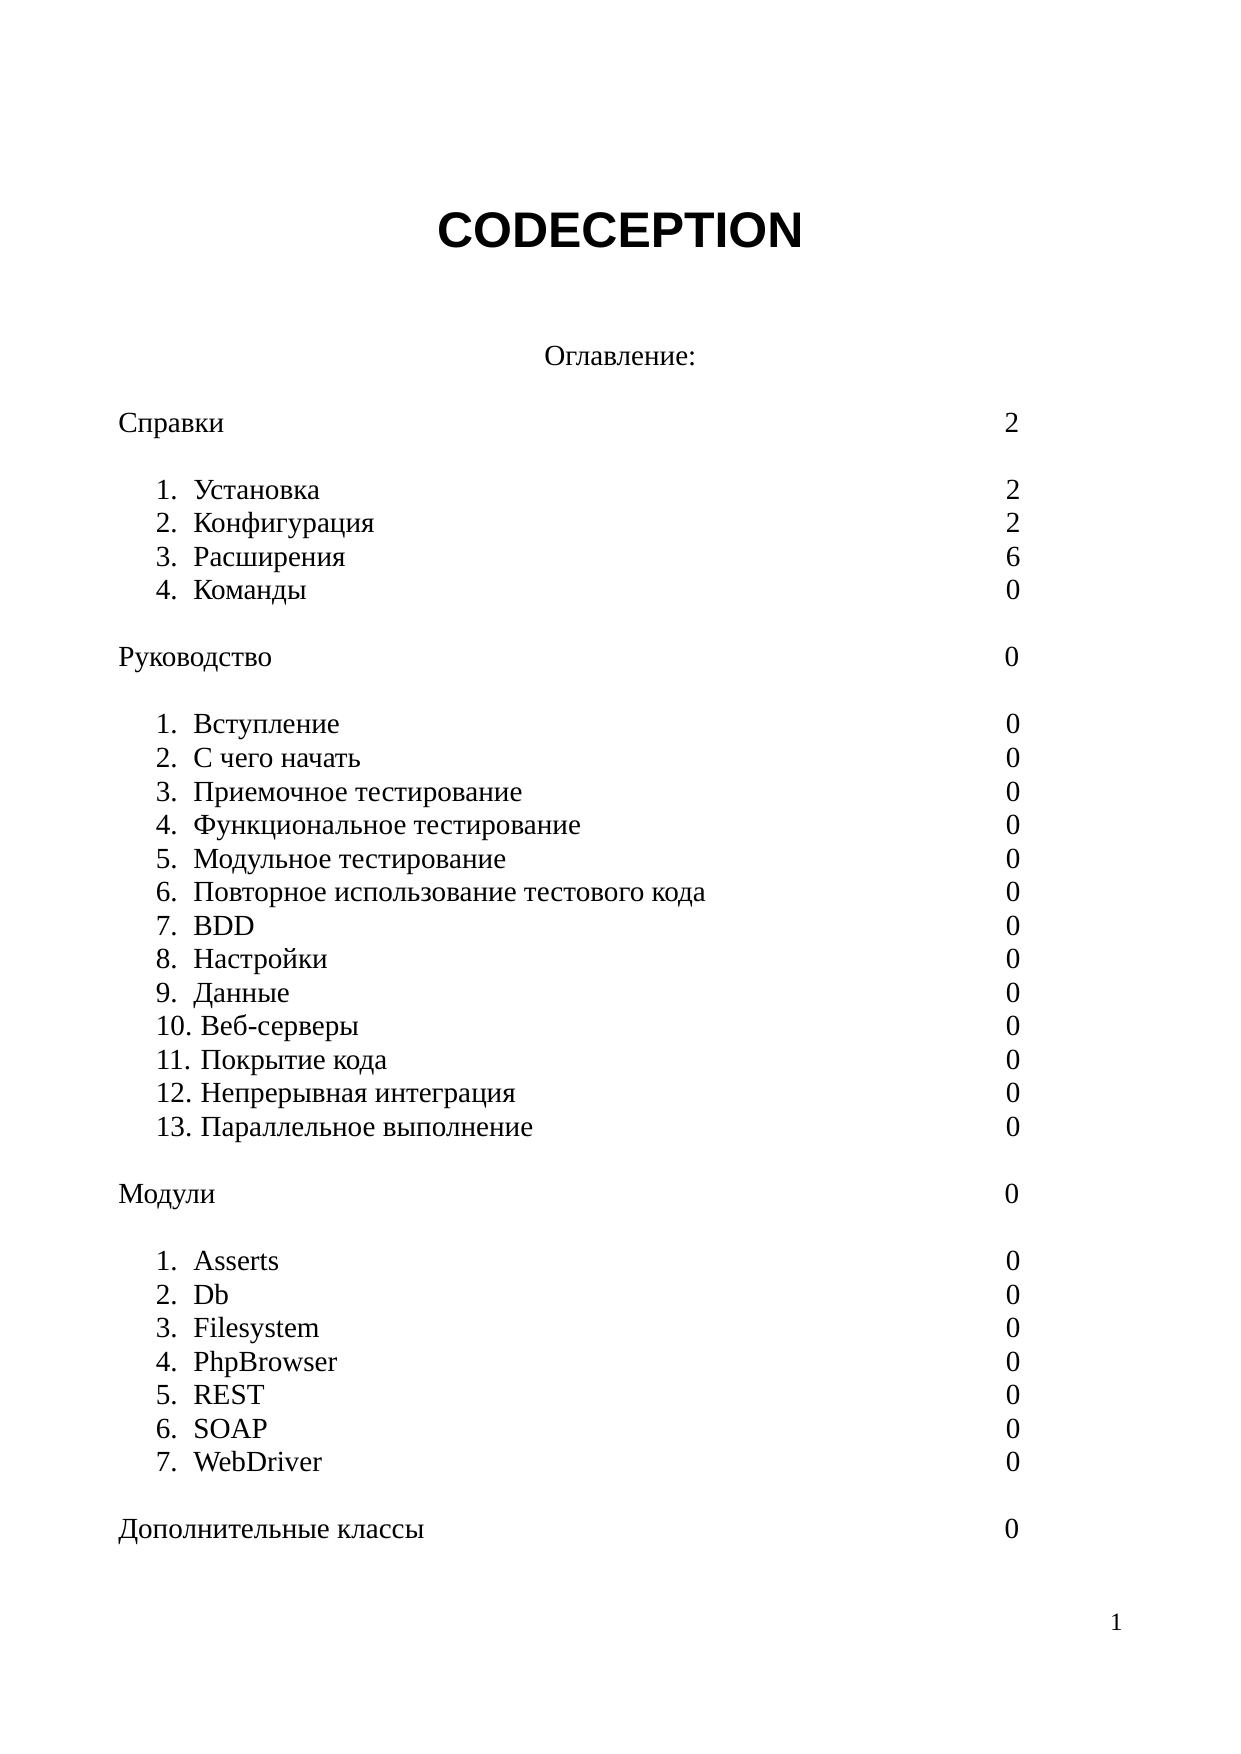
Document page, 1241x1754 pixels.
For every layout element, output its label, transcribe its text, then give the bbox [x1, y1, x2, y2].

text Дополнительные классы 0 [118, 1512, 1122, 1545]
list Db 0 [156, 1277, 1122, 1310]
list Установка 2 [156, 472, 1122, 505]
list Конфигурация 2 [156, 505, 1122, 539]
list SOAP 0 [156, 1411, 1122, 1444]
list Команды 0 [156, 572, 1122, 606]
list Asserts 0 [156, 1243, 1122, 1277]
list Данные 0 [156, 975, 1122, 1008]
list Непрерывная интеграция 0 [156, 1076, 1122, 1109]
text Модули 0 [118, 1176, 1122, 1210]
list Настройки 0 [156, 941, 1122, 975]
text Оглавление: [118, 338, 1122, 371]
list Параллельное выполнение 0 [156, 1109, 1122, 1143]
list Приемочное тестирование 0 [156, 774, 1122, 807]
list Функциональное тестирование 0 [156, 807, 1122, 841]
text Руководство 0 [118, 639, 1122, 673]
list BDD 0 [156, 908, 1122, 941]
list Повторное использование тестового кода 0 [156, 874, 1122, 908]
list Модульное тестирование 0 [156, 841, 1122, 874]
subtitle CODECEPTION [118, 201, 1122, 258]
list С чего начать 0 [156, 740, 1122, 774]
list PhpBrowser 0 [156, 1344, 1122, 1377]
list Веб-серверы 0 [156, 1008, 1122, 1042]
list Вступление 0 [156, 707, 1122, 740]
list WebDriver 0 [156, 1444, 1122, 1478]
list Filesystem 0 [156, 1310, 1122, 1344]
list REST 0 [156, 1377, 1122, 1411]
list Расширения 6 [156, 539, 1122, 572]
list Покрытие кода 0 [156, 1042, 1122, 1076]
text Справки 2 [118, 405, 1122, 438]
